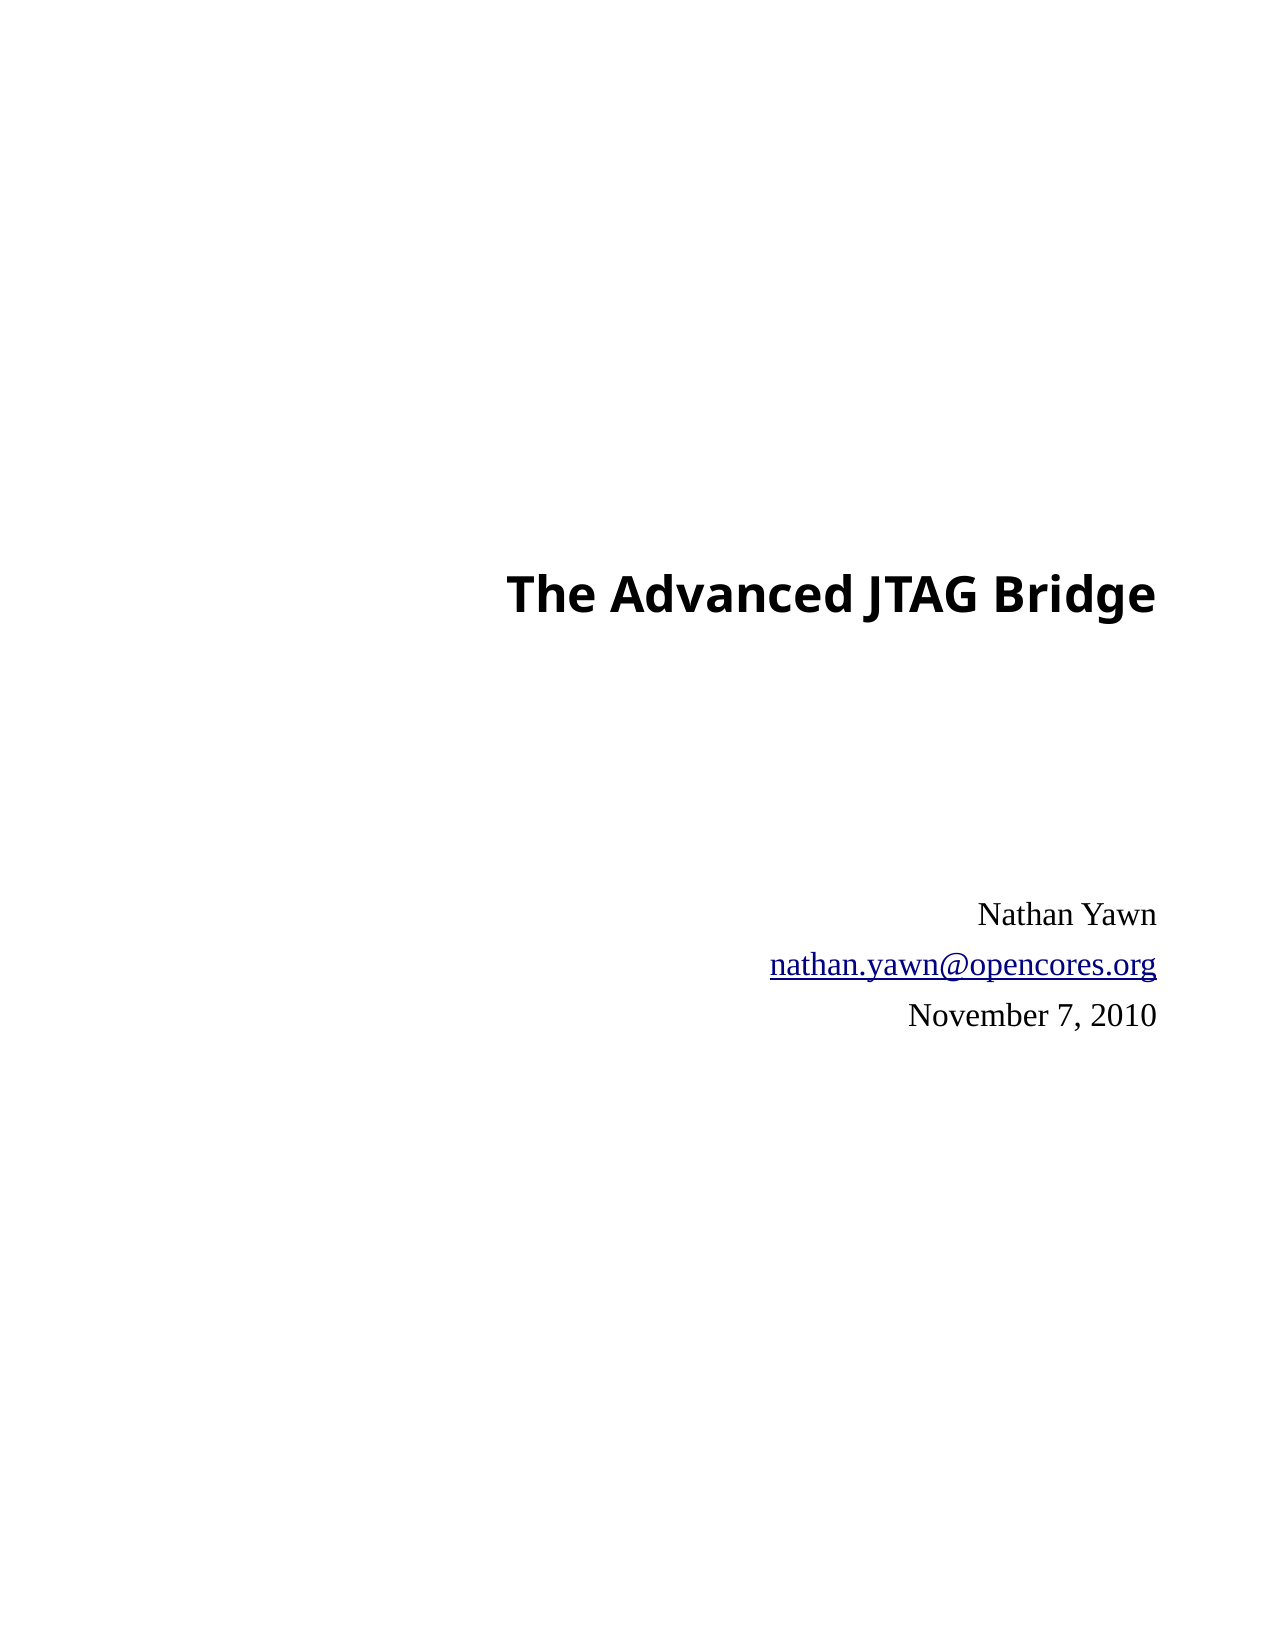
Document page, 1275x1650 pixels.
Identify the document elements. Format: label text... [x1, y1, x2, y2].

text nathan.yawn@opencores.org [118, 944, 1157, 983]
text Nathan Yawn [118, 894, 1157, 932]
text November 7, 2010 [118, 995, 1157, 1034]
text The Advanced JTAG Bridge [118, 559, 1157, 627]
